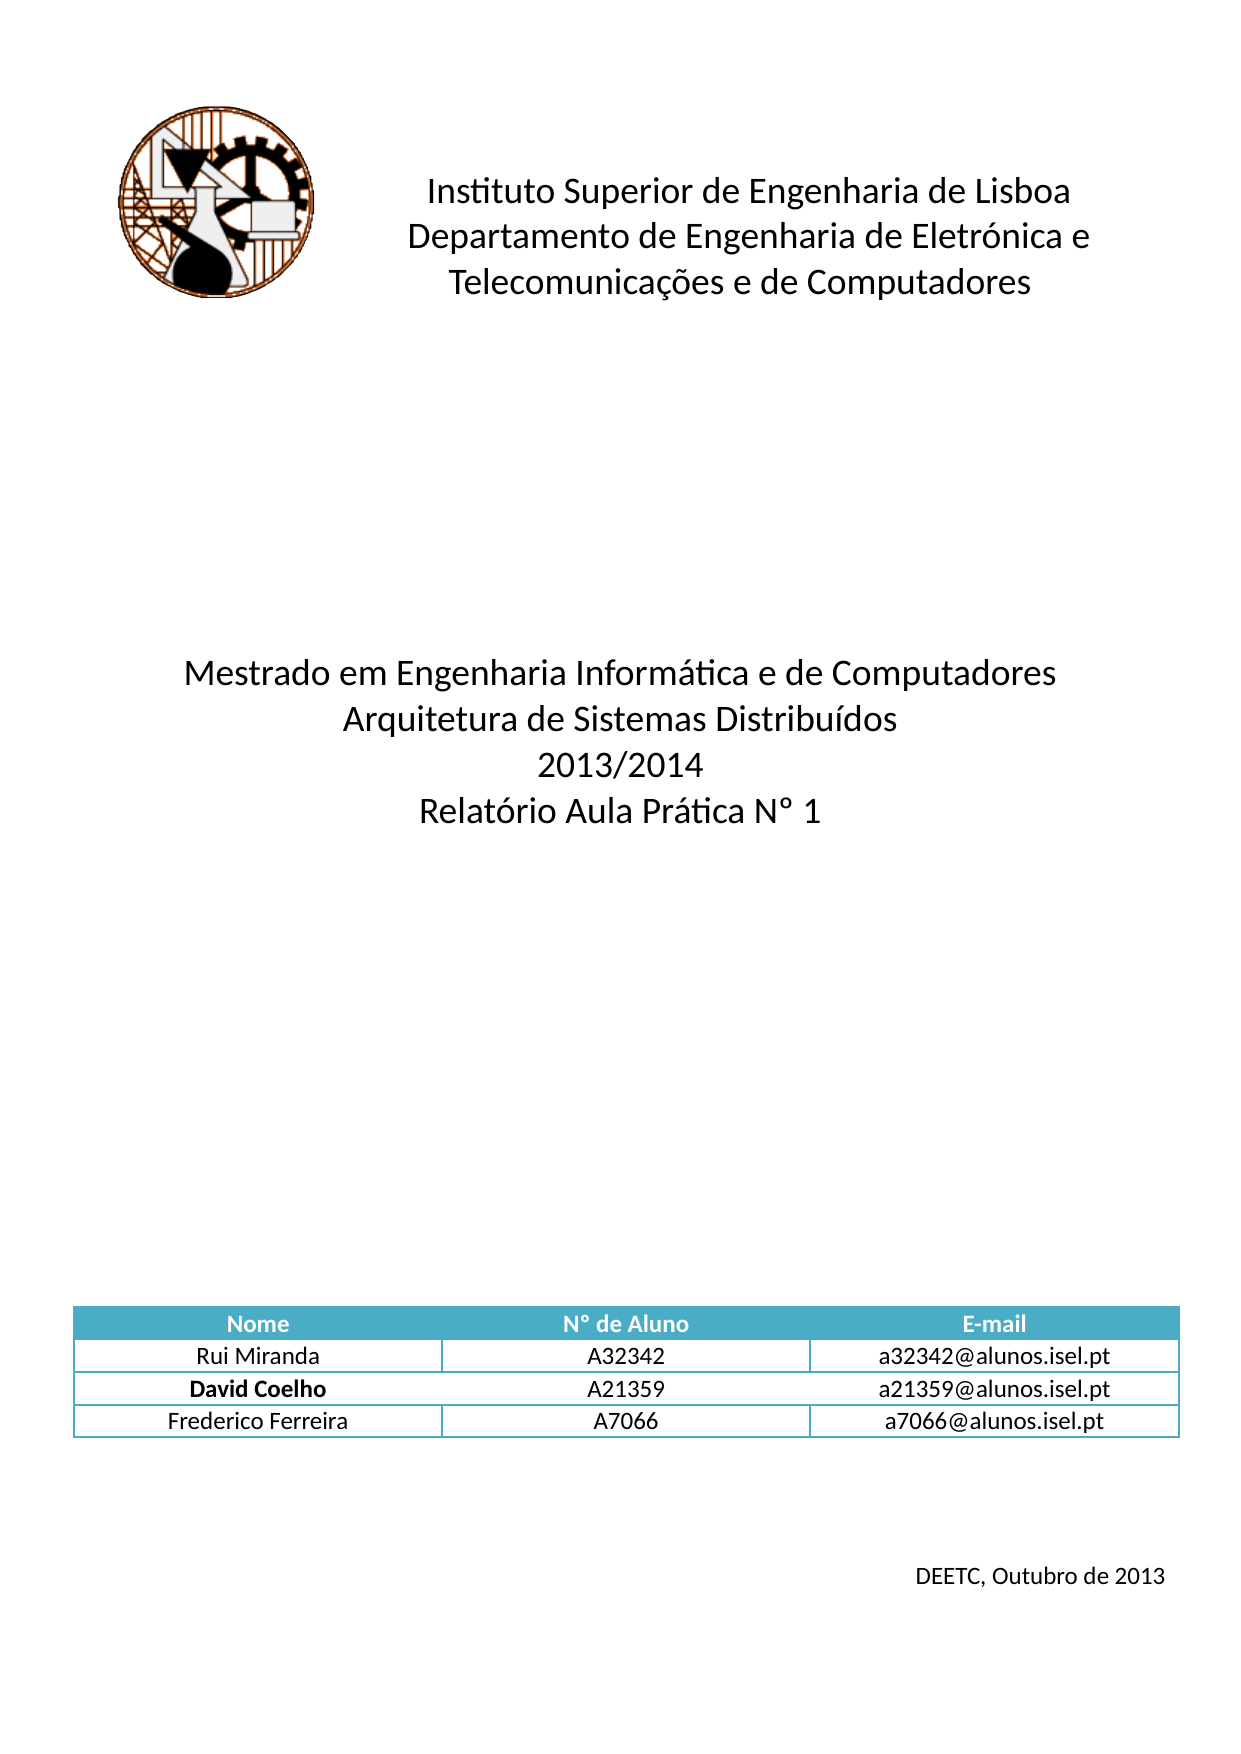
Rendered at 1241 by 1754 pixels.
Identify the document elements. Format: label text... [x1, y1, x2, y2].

table_cell Rui Miranda [75, 1340, 441, 1371]
table_header Nome [75, 1308, 442, 1338]
picture [117, 106, 315, 298]
table_header E-mail [810, 1308, 1178, 1338]
text Arquitetura de Sistemas Distribuídos [75, 695, 1165, 741]
table_cell A21359 [442, 1373, 810, 1403]
table_cell A7066 [443, 1406, 809, 1436]
table_cell a32342@alunos.isel.pt [811, 1340, 1178, 1371]
table_cell a7066@alunos.isel.pt [811, 1406, 1178, 1436]
table_cell A32342 [443, 1340, 809, 1371]
text Mestrado em Engenharia Informática e de Computadores [75, 649, 1165, 695]
table_cell a21359@alunos.isel.pt [810, 1373, 1178, 1403]
text Relatório Aula Prática Nº 1 [75, 787, 1165, 832]
table_cell Frederico Ferreira [75, 1406, 441, 1436]
table_header Nº de Aluno [442, 1308, 810, 1338]
text 2013/2014 [75, 741, 1165, 787]
table_cell David Coelho [75, 1373, 442, 1403]
text DEETC, Outubro de 2013 [75, 1560, 1165, 1591]
text Instituto Superior de Engenharia de Lisboa Departamento de Engenharia de Eletrónica e Telecomunicações e de Computadores [75, 75, 1165, 304]
